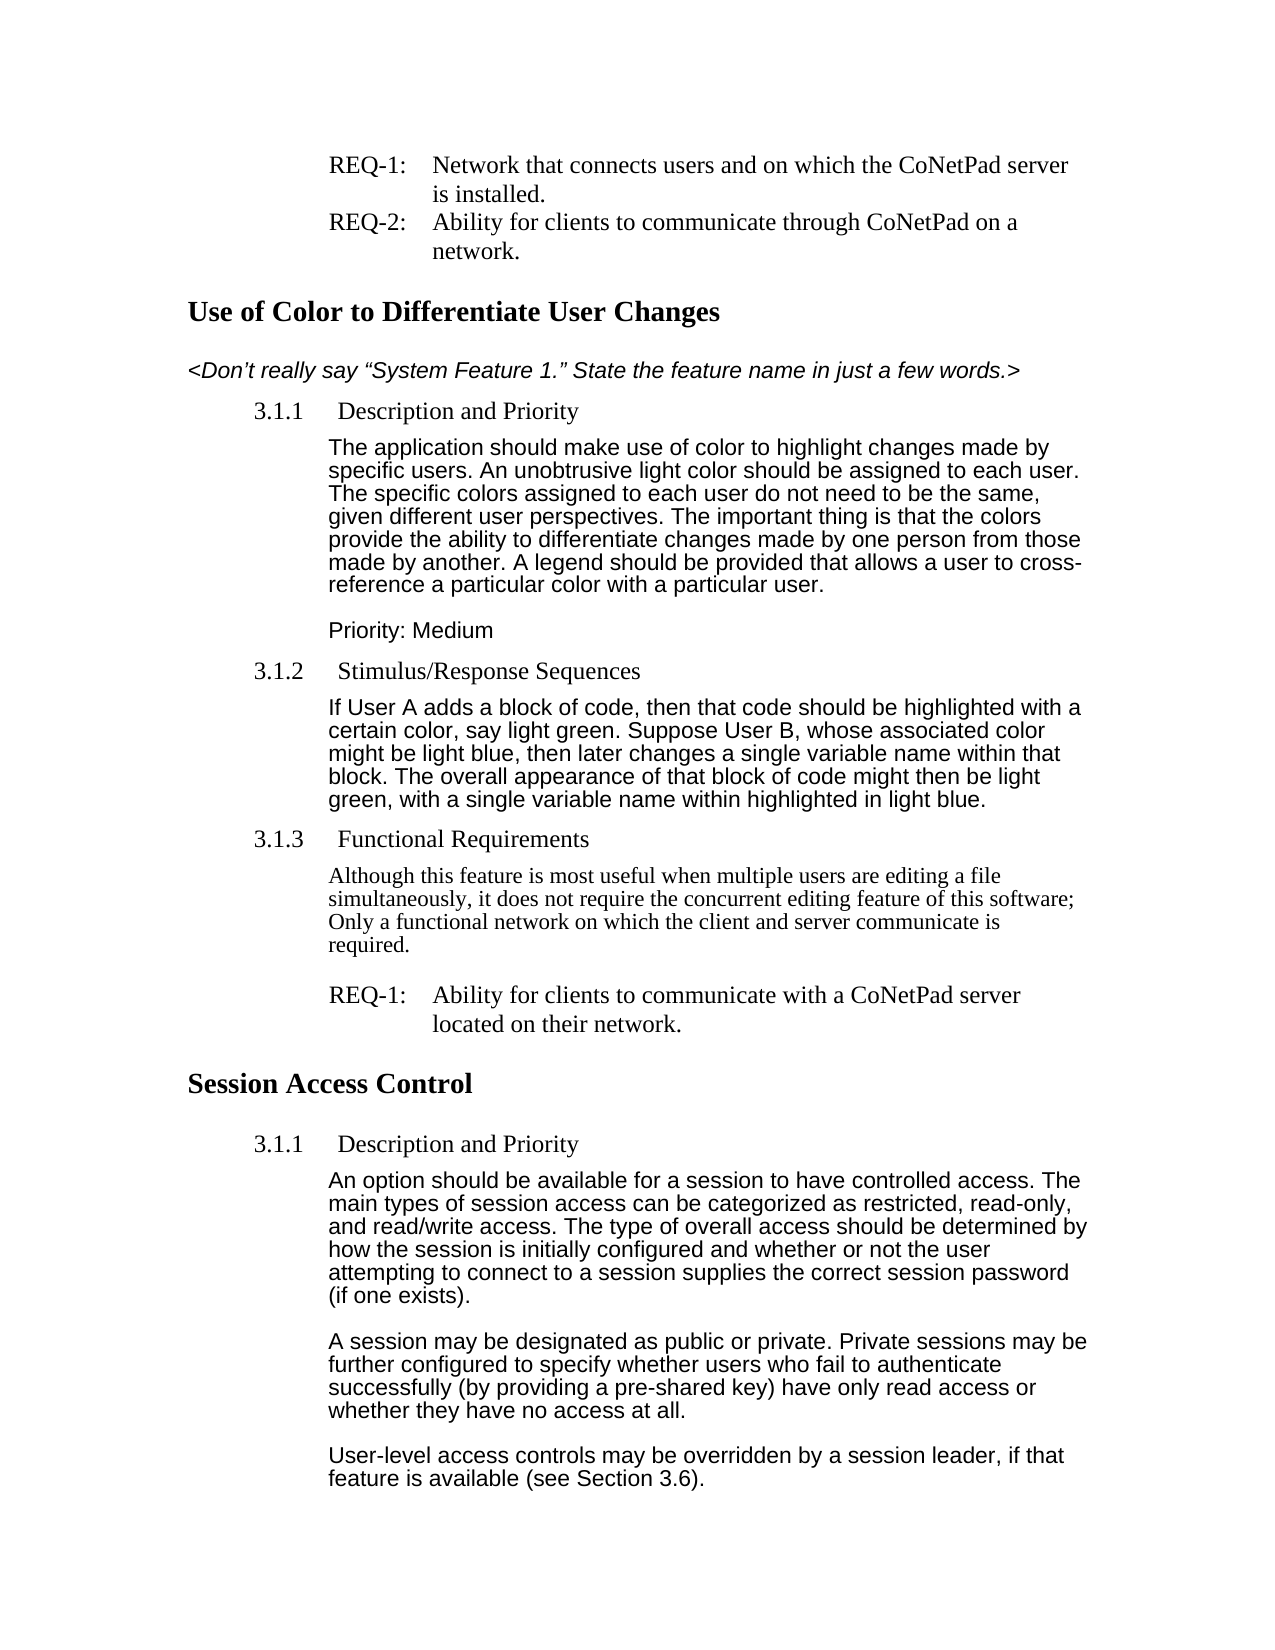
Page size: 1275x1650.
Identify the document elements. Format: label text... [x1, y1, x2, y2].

subtitle Session Access Control [187, 1067, 1087, 1100]
text REQ-1: Ability for clients to communicate with a CoNetPad server located on their network. [328, 980, 1087, 1037]
text 3.1.3 Functional Requirements [253, 824, 1087, 853]
text <Don’t really say “System Feature 1.” State the feature name in just a few words.> [187, 357, 1087, 383]
text A session may be designated as public or private. Private sessions may be further configured to specify whether users who fail to authenticate successfully (by providing a pre-shared key) have only read access or whether they have no access at all. [328, 1331, 1087, 1423]
text If User A adds a block of code, then that code should be highlighted with a certain color, say light green. Suppose User B, whose associated color might be light blue, then later changes a single variable name within that block. The overall appearance of that block of code might then be light green, with a single variable name within highlighted in light blue. [328, 697, 1087, 812]
text Priority: Medium [328, 620, 1087, 643]
text 3.1.1 Description and Priority [253, 396, 1087, 424]
text User-level access controls may be overridden by a session leader, if that feature is available (see Section 3.6). [328, 1446, 1087, 1491]
text The application should make use of color to highlight changes made by specific users. An unobtrusive light color should be assigned to each user. The specific colors assigned to each user do not need to be the same, given different user perspectives. The important thing is that the colors provide the ability to differentiate changes made by one person from those made by another. A legend should be provided that allows a user to cross-reference a particular color with a particular user. [328, 437, 1087, 597]
text REQ-1: Network that connects users and on which the CoNetPad server is installed. [328, 150, 1087, 207]
text 3.1.1 Description and Priority [253, 1129, 1087, 1158]
text 3.1.2 Stimulus/Response Sequences [253, 656, 1087, 684]
text REQ-2: Ability for clients to communicate through CoNetPad on a network. [328, 207, 1087, 265]
text Although this feature is most useful when multiple users are editing a file simultaneously, it does not require the concurrent editing feature of this software; Only a functional network on which the client and server communicate is required. [328, 865, 1087, 957]
text An option should be available for a session to have controlled access. The main types of session access can be categorized as restricted, read-only, and read/write access. The type of overall access should be determined by how the session is initially configured and whether or not the user attempting to connect to a session supplies the correct session password (if one exists). [328, 1171, 1087, 1308]
subtitle Use of Color to Differentiate User Changes [187, 294, 1087, 328]
